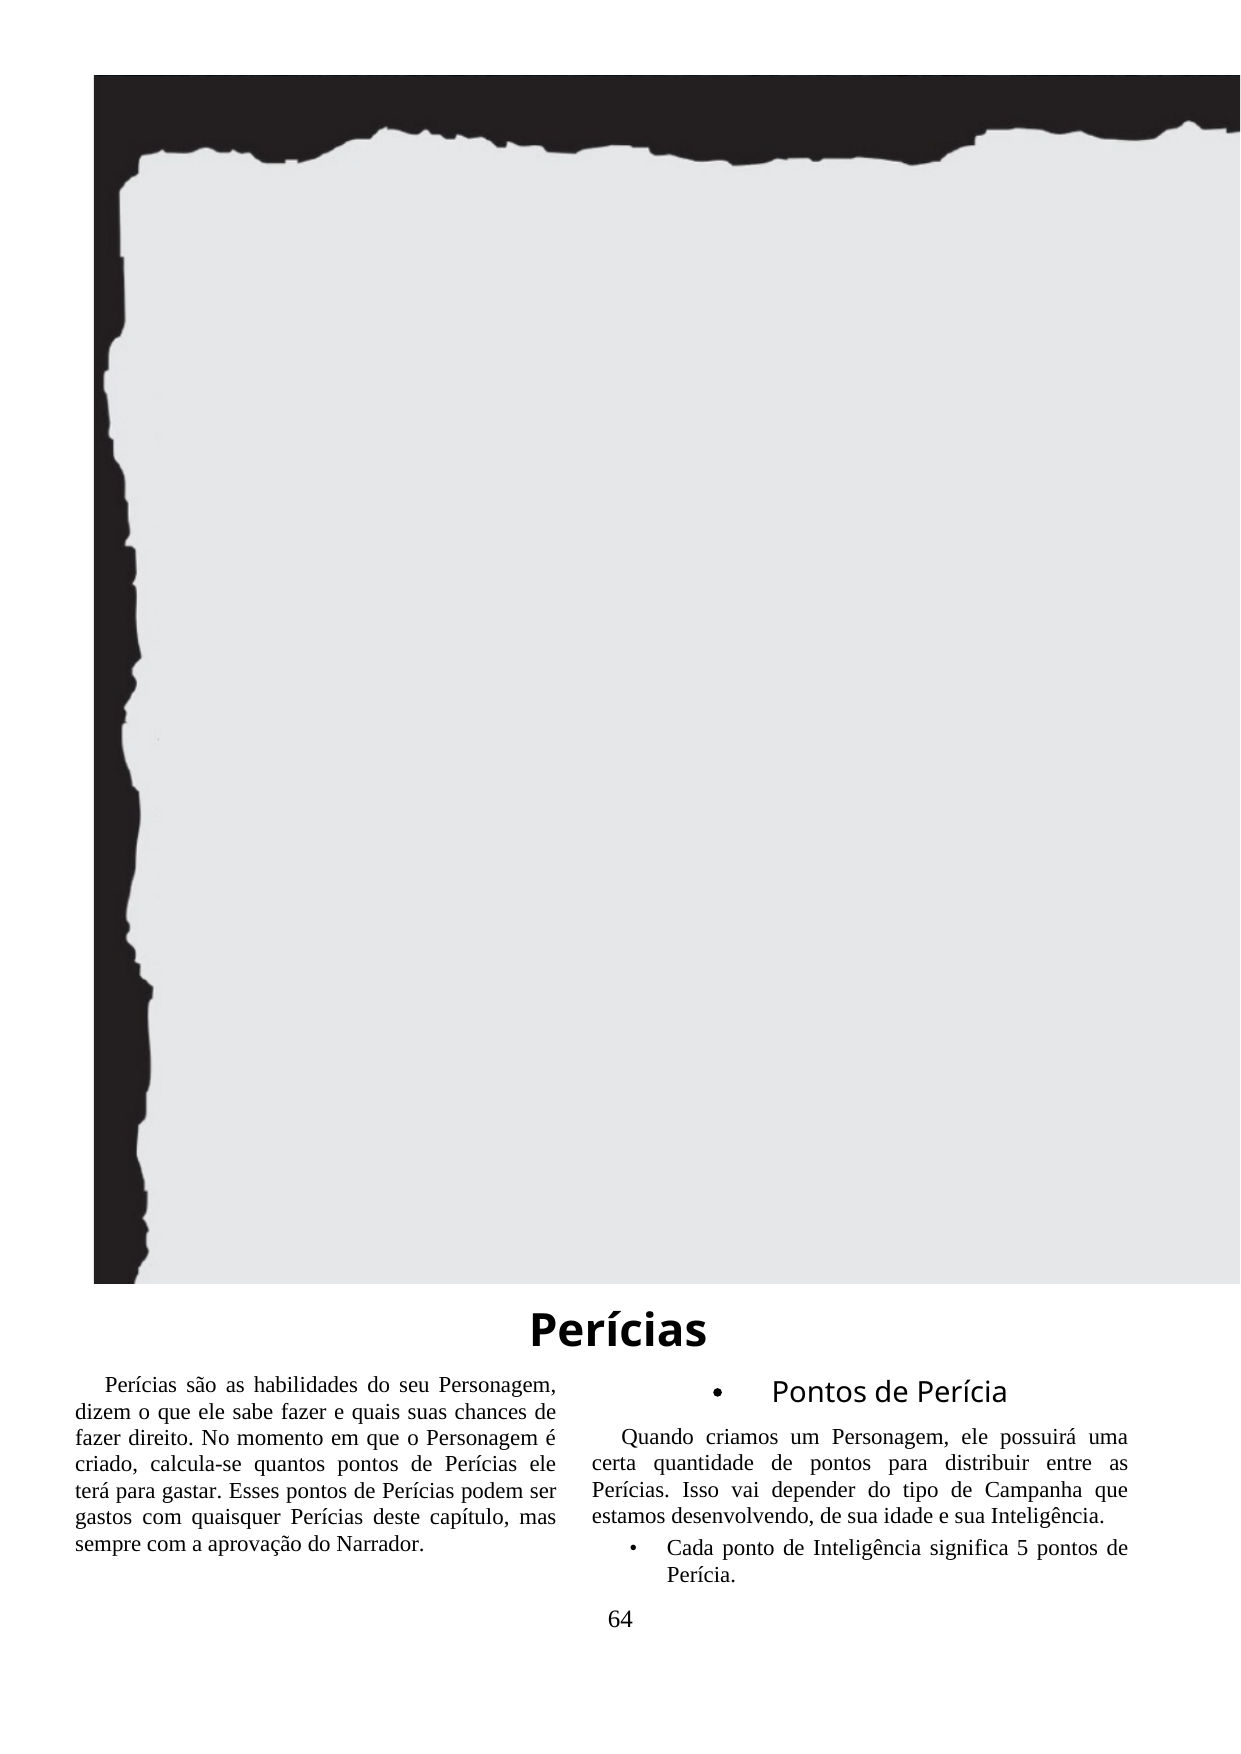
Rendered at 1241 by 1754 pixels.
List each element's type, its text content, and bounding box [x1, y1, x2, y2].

subtitle Cada ponto de Inteligência significa 5 pontos de Perícia. [629, 1534, 1129, 1587]
subtitle Quando criamos um Personagem, ele possuirá uma certa quantidade de pontos para distribuir entre as Perícias. Isso vai depender do tipo de Campanha que estamos desenvolvendo, de sua idade e sua Inteligência. [592, 1423, 1129, 1528]
picture [93, 75, 1241, 1284]
subtitle Perícias são as habilidades do seu Personagem, dizem o que ele sabe fazer e quais suas chances de fazer direito. No momento em que o Personagem é criado, calcula-se quantos pontos de Perícias ele terá para gastar. Esses pontos de Perícias podem ser gastos com quaisquer Perícias deste capítulo, mas sempre com a aprovação do Narrador. [75, 1283, 557, 1556]
subtitle Pontos de Perícia [592, 1284, 1129, 1411]
